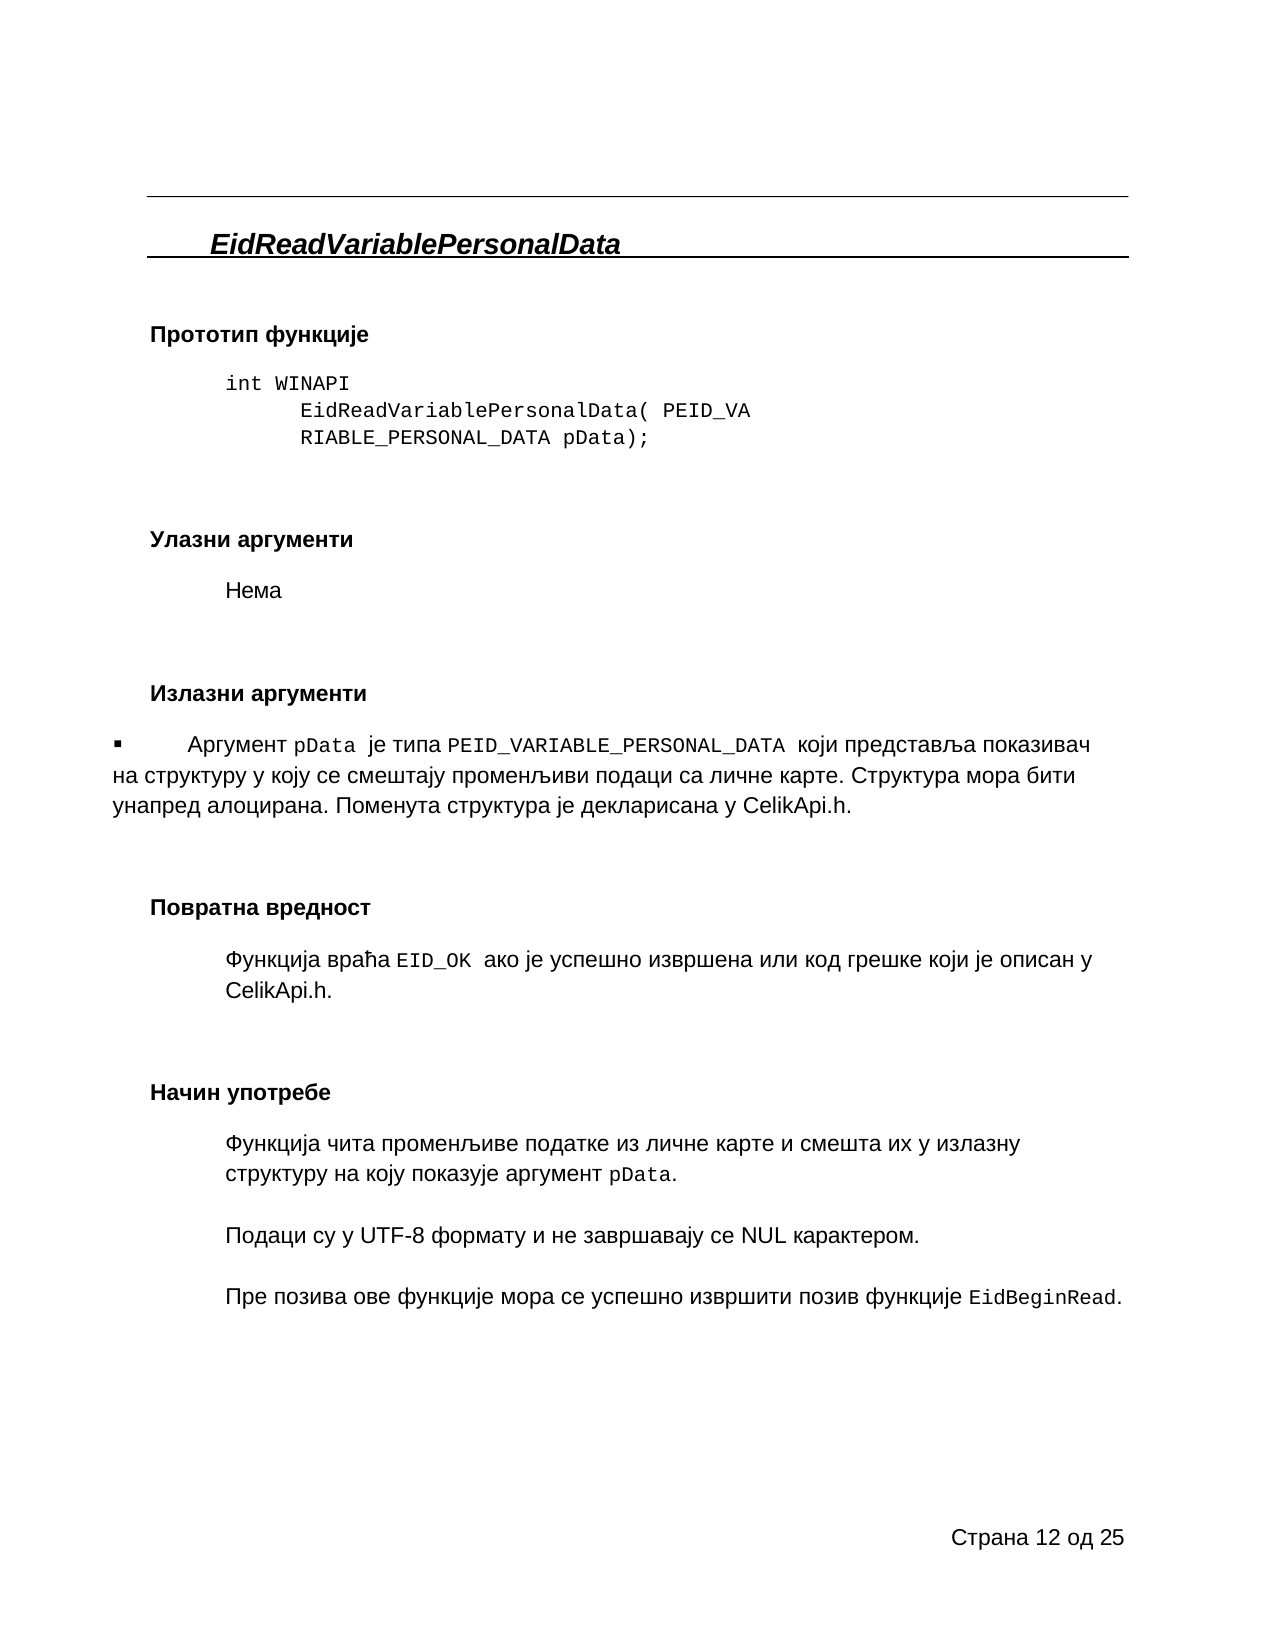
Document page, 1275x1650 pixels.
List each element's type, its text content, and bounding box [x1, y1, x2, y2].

subtitle Повратна вредност [150, 894, 1162, 921]
list Аргумент pData je типа PEID_VARIABLE_PERSONAL_DATA који представља показивач на структуру у коју се смештају променљиви подаци са личне карте. Структура мора бити унапред алоцирана. Поменута структура је декларисана у CelikApi.h. [112, 731, 1116, 819]
text Подаци су у UTF-8 формату и не завршавају се NUL карактером. [225, 1222, 1162, 1248]
text Функција враћа EID_OK ако је успешно извршена или код грешке који је описан у CelikApi.h. [225, 946, 1162, 1003]
subtitle Прототип функције [150, 321, 1162, 348]
text Нема [225, 577, 1162, 603]
subtitle Начин употребе [150, 1079, 1162, 1105]
text Функција чита променљиве податке из личне карте и смешта их у излазну структуру на коју показује аргумент pData. [225, 1130, 1113, 1188]
text Пре позива ове функције мора се успешно извршити позив функције EidBeginRead. [225, 1283, 1162, 1310]
text int WINAPI EidReadVariablePersonalData( PEID_VARIABLE_PERSONAL_DATA pData); [225, 372, 757, 451]
subtitle EidReadVariablePersonalData [147, 227, 1162, 261]
subtitle Улазни аргументи [150, 526, 1162, 552]
subtitle Излазни аргументи [150, 679, 1162, 706]
